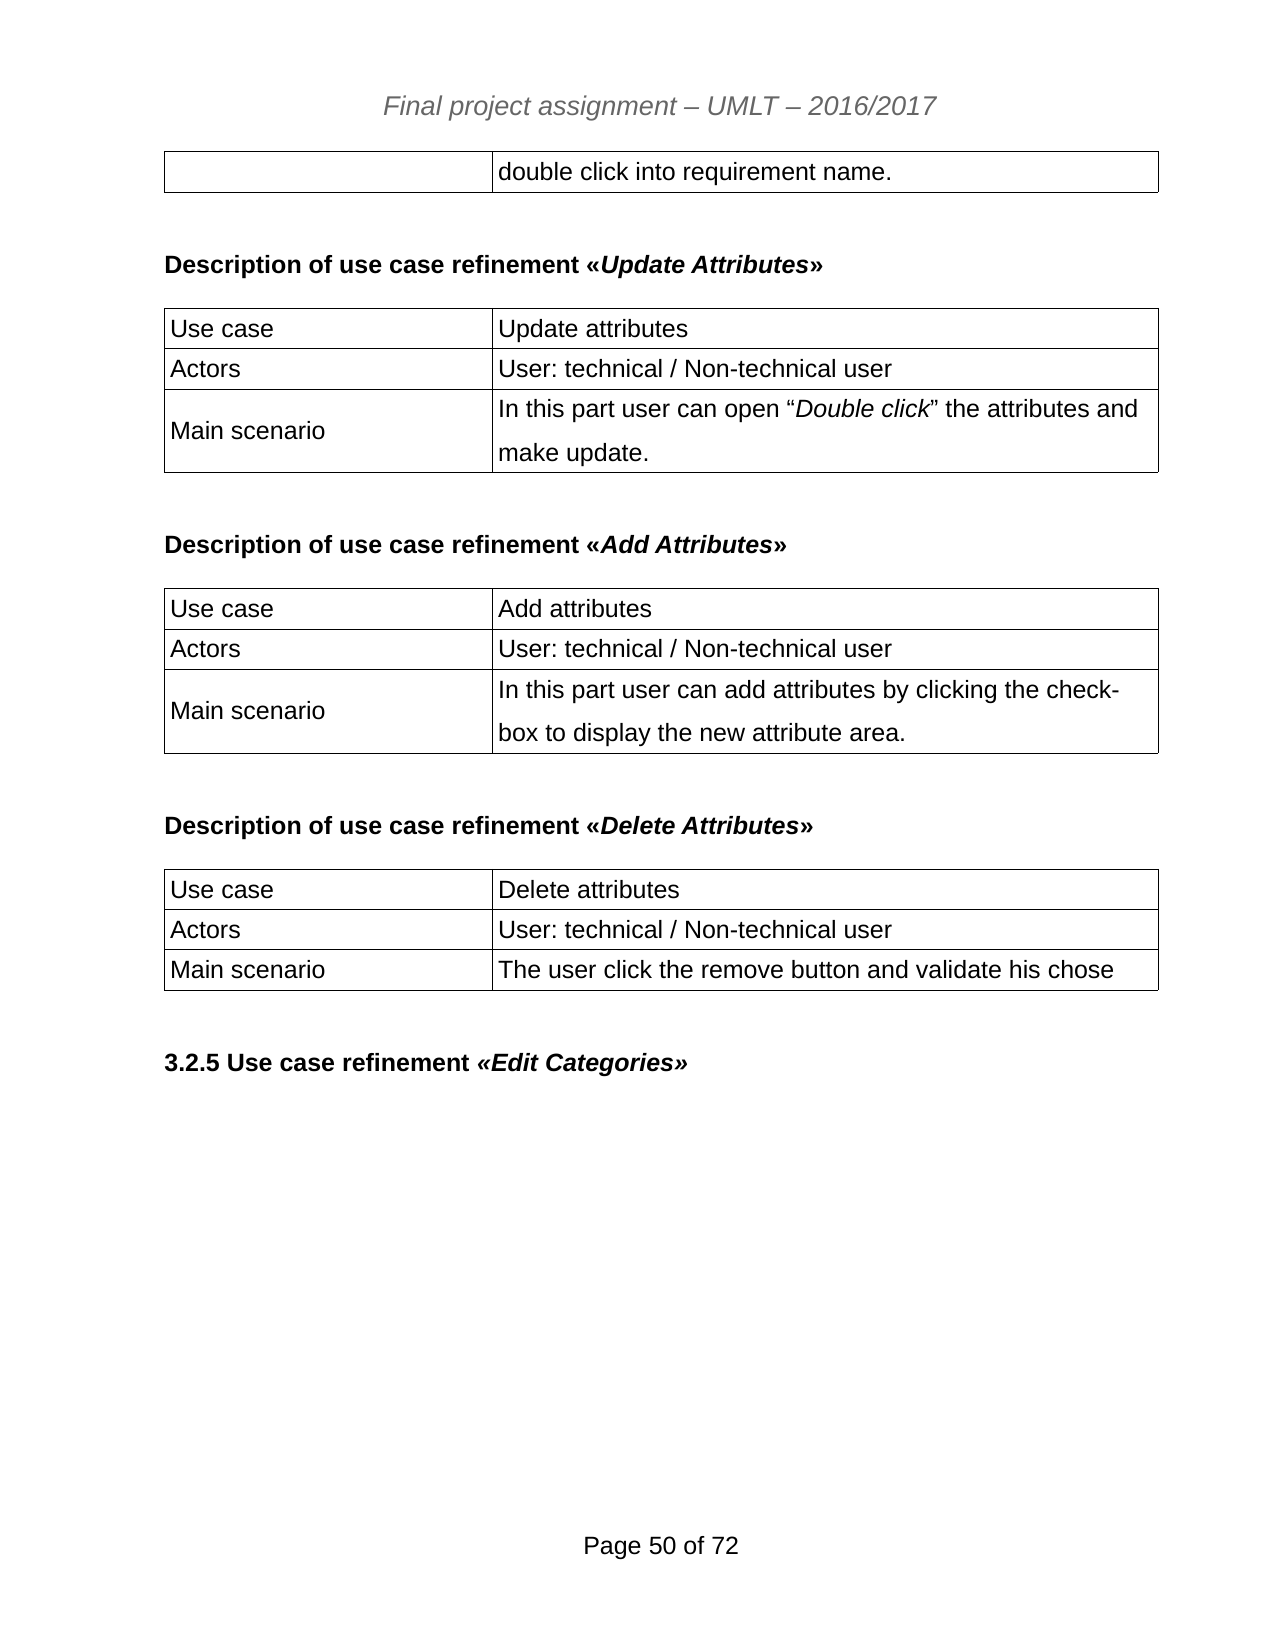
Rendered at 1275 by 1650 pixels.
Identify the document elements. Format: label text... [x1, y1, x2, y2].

text Description of use case refinement «Add Attributes» [164, 530, 1158, 559]
table_cell Actors [165, 349, 492, 388]
table_cell double click into requirement name. [493, 152, 1158, 192]
table_cell In this part user can open “Double click” the attributes and make update. [493, 390, 1158, 472]
table_cell User: technical / Non-technical user [493, 349, 1158, 388]
table_cell [165, 152, 492, 192]
table_cell Actors [165, 630, 492, 669]
table_header Update attributes [493, 309, 1158, 348]
table_header Use case [165, 870, 492, 909]
text Description of use case refinement «Delete Attributes» [164, 811, 1158, 839]
table_cell Main scenario [165, 670, 492, 752]
table_header Use case [165, 589, 492, 629]
table_header Add attributes [493, 589, 1158, 629]
table_cell In this part user can add attributes by clicking the check-box to display the new attribute area. [493, 670, 1158, 752]
table_header Delete attributes [493, 870, 1158, 909]
table_header Use case [165, 309, 492, 348]
table_cell User: technical / Non-technical user [493, 910, 1158, 949]
table_cell Main scenario [165, 390, 492, 472]
table_cell User: technical / Non-technical user [493, 630, 1158, 669]
table_cell Main scenario [165, 950, 492, 990]
text 3.2.5 Use case refinement «Edit Categories» [164, 1048, 1158, 1077]
table_cell Actors [165, 910, 492, 949]
text Description of use case refinement «Update Attributes» [164, 250, 1158, 278]
table_cell The user click the remove button and validate his chose [493, 950, 1158, 990]
